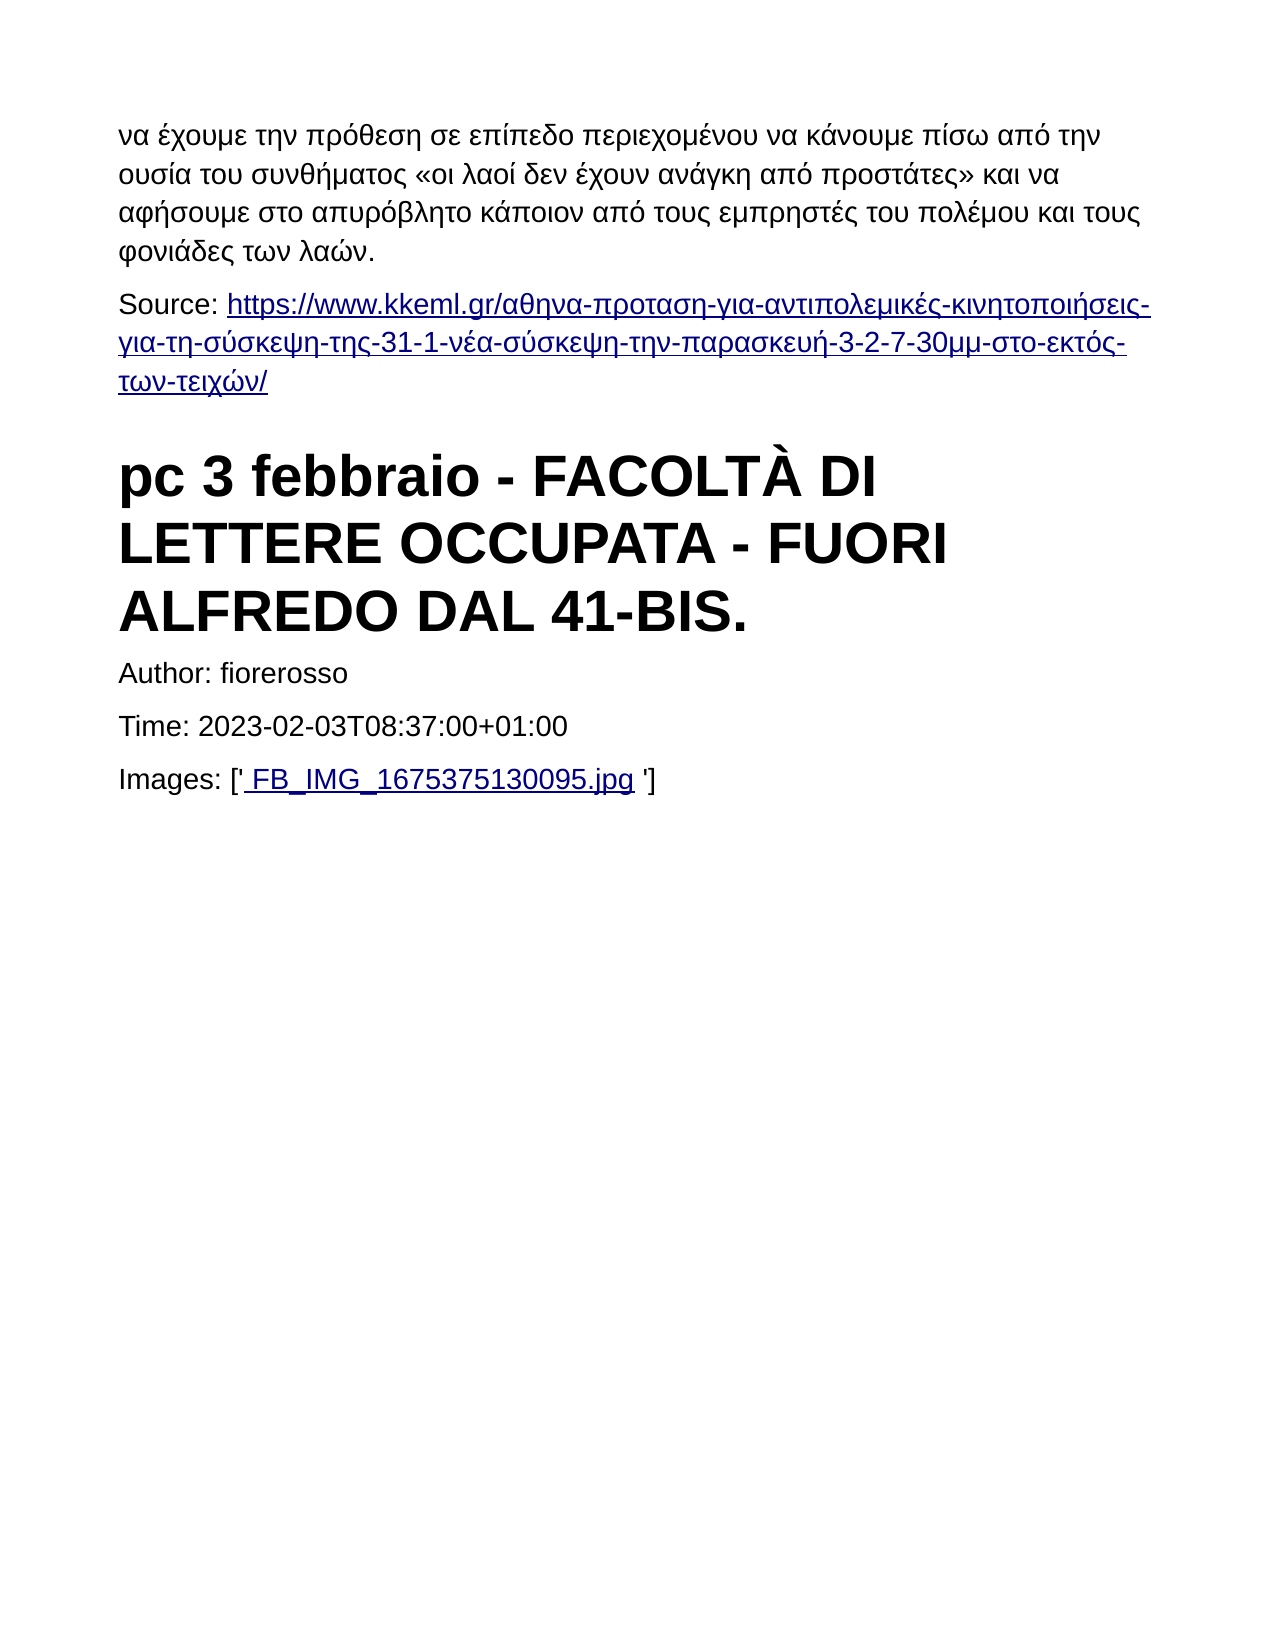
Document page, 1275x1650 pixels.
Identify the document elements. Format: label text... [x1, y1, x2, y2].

text να έχουμε την πρόθεση σε επίπεδο περιεχομένου να κάνουμε πίσω από την ουσία του συνθήματος «οι λαοί δεν έχουν ανάγκη από προστάτες» και να αφήσουμε στο απυρόβλητο κάποιον από τους εμπρηστές του πολέμου και τους φονιάδες των λαών. [118, 118, 1157, 267]
text Author: fiorerosso [118, 656, 1157, 689]
text Images: [' FB_IMG_1675375130095.jpg '] [118, 762, 1157, 796]
subtitle pc 3 febbraio - FACOLTÀ DI LETTERE OCCUPATA - FUORI ALFREDO DAL 41-BIS. [118, 442, 1157, 643]
text Time: 2023-02-03T08:37:00+01:00 [118, 709, 1157, 742]
text Source: https://www.kkeml.gr/αθηνα-προταση-για-αντιπολεμικές-κινητοποιήσεις-για-τη-σύσκεψη-της-31-1-νέα-σύσκεψη-την-παρασκευή-3-2-7-30μμ-στο-εκτός-των-τειχών/ [118, 287, 1157, 397]
